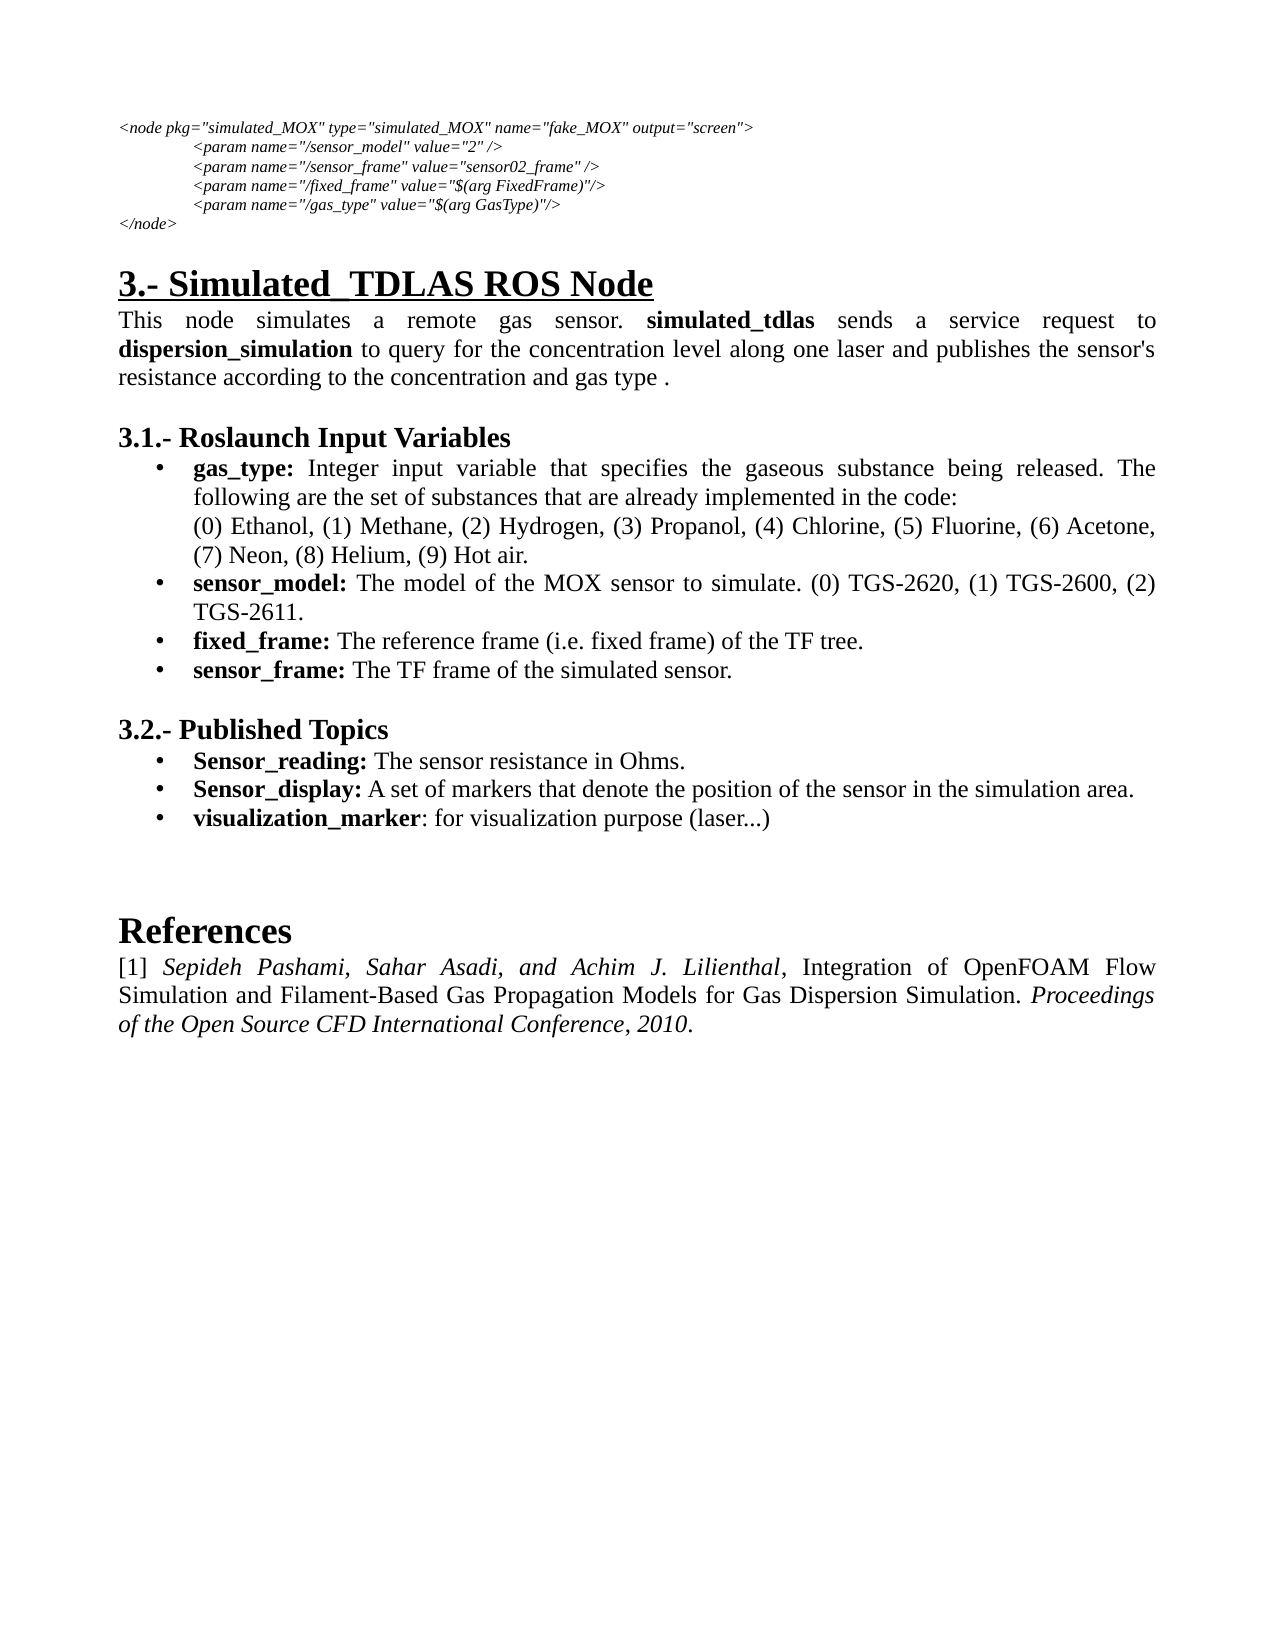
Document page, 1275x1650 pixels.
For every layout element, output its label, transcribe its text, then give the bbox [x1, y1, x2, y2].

text References [118, 909, 1157, 952]
text [1] Sepideh Pashami, Sahar Asadi, and Achim J. Lilienthal, Integration of OpenFOAM Flow Simulation and Filament-Based Gas Propagation Models for Gas Dispersion Simulation. Proceedings of the Open Source CFD International Conference, 2010. [118, 952, 1157, 1038]
text This node simulates a remote gas sensor. simulated_tdlas sends a service request to dispersion_simulation to query for the concentration level along one laser and publishes the sensor's resistance according to the concentration and gas type . [118, 305, 1157, 391]
list visualization_marker: for visualization purpose (laser...) [156, 803, 1157, 832]
text <param name="/sensor_model" value="2" /> [118, 137, 1157, 156]
list Sensor_display: A set of markers that denote the position of the sensor in the simulation area. [156, 774, 1157, 803]
text <node pkg="simulated_MOX" type="simulated_MOX" name="fake_MOX" output="screen"> [118, 118, 1157, 137]
text <param name="/gas_type" value="$(arg GasType)"/> [118, 195, 1157, 214]
text <param name="/sensor_frame" value="sensor02_frame" /> [118, 156, 1157, 176]
list (0) Ethanol, (1) Methane, (2) Hydrogen, (3) Propanol, (4) Chlorine, (5) Fluorine, (6) Acetone, (7) Neon, (8) Helium, (9) Hot air. [156, 511, 1157, 568]
list sensor_frame: The TF frame of the simulated sensor. [156, 655, 1157, 683]
text 3.- Simulated_TDLAS ROS Node [118, 262, 1157, 305]
text <param name="/fixed_frame" value="$(arg FixedFrame)"/> [118, 176, 1157, 195]
list sensor_model: The model of the MOX sensor to simulate. (0) TGS-2620, (1) TGS-2600, (2) TGS-2611. [156, 568, 1157, 626]
list fixed_frame: The reference frame (i.e. fixed frame) of the TF tree. [156, 626, 1157, 655]
list Sensor_reading: The sensor resistance in Ohms. [156, 746, 1157, 774]
list gas_type: Integer input variable that specifies the gaseous substance being released. The following are the set of substances that are already implemented in the code: [156, 453, 1157, 511]
text </node> [118, 214, 1157, 233]
text 3.1.- Roslaunch Input Variables [118, 420, 1157, 453]
text 3.2.- Published Topics [118, 712, 1157, 746]
